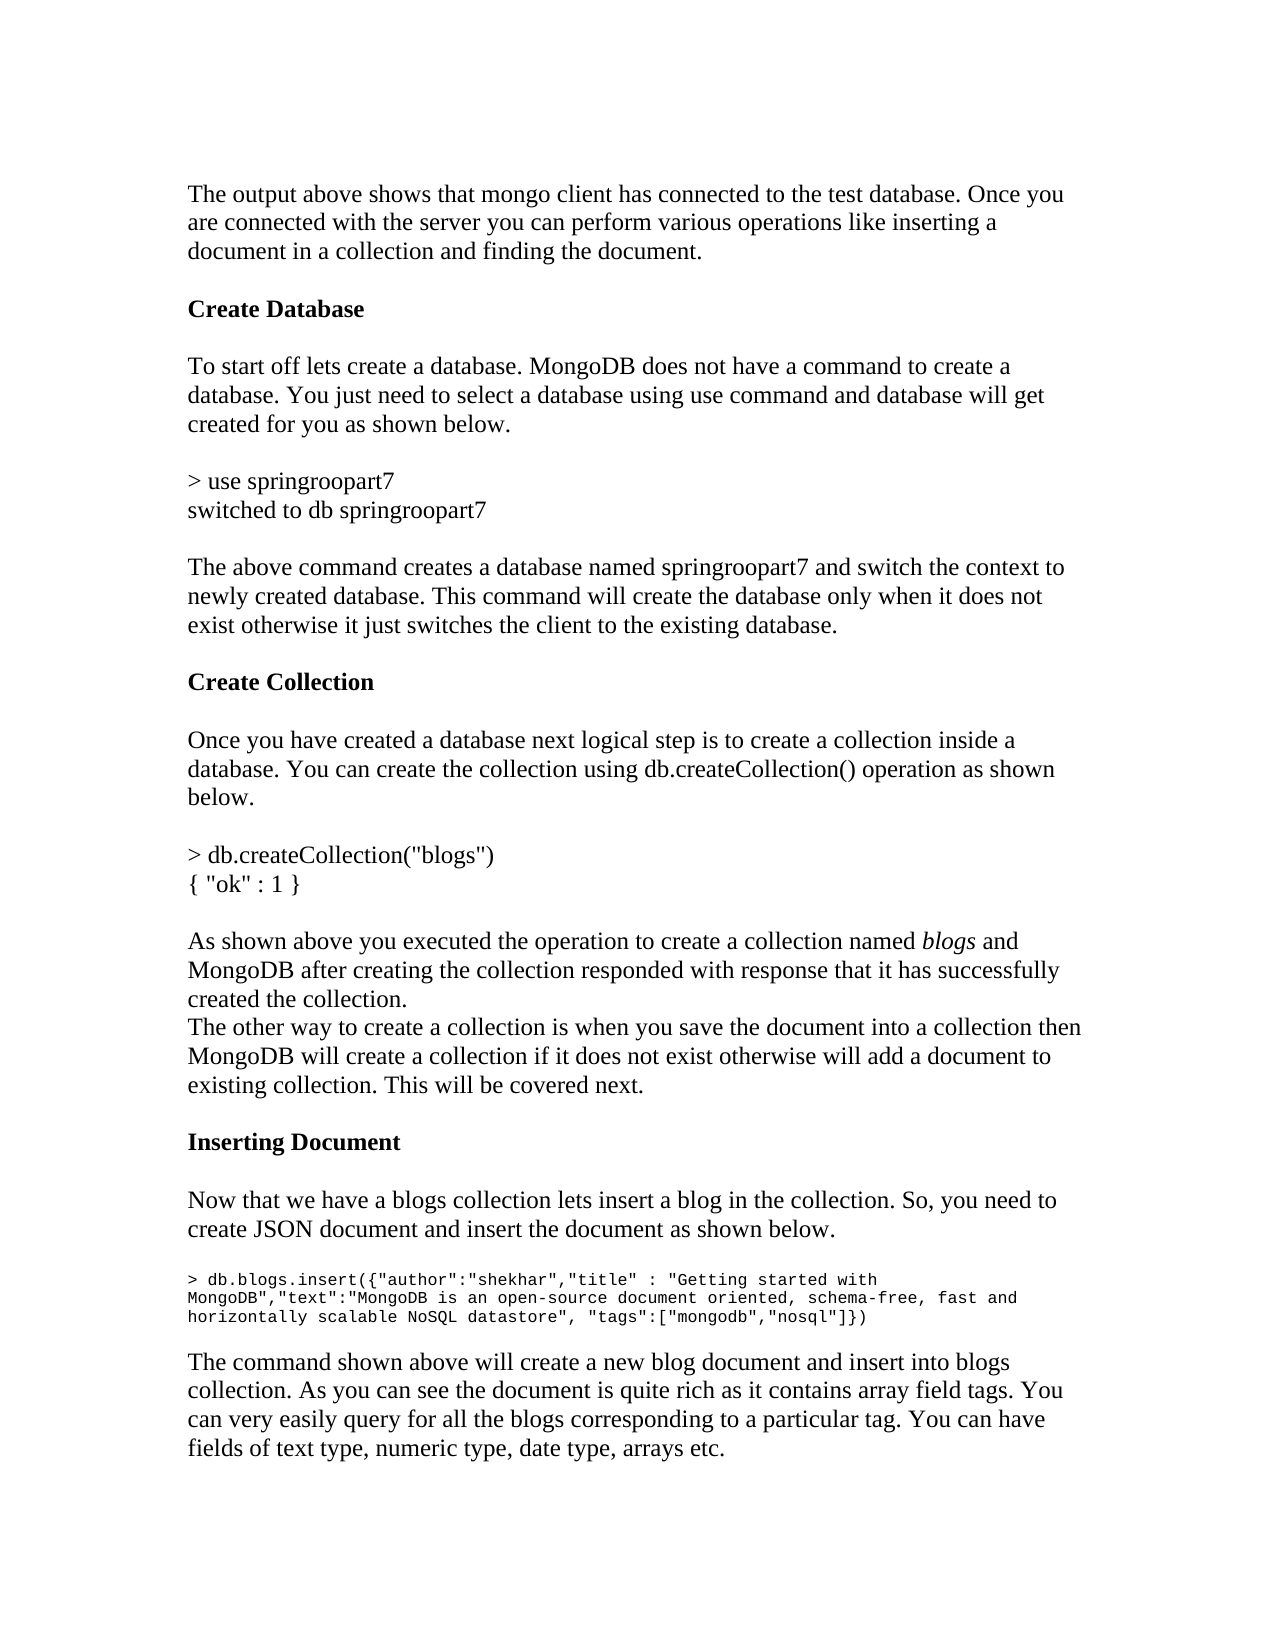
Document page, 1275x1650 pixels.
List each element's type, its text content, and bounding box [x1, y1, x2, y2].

text Create Collection [187, 667, 1087, 696]
text To start off lets create a database. MongoDB does not have a command to create a database. You just need to select a database using use command and database will get created for you as shown below. [187, 351, 1087, 437]
text > use springroopart7 [187, 466, 1087, 495]
text As shown above you executed the operation to create a collection named blogs and MongoDB after creating the collection responded with response that it has successfully created the collection. [187, 926, 1087, 1012]
text > db.createCollection("blogs") [187, 840, 1087, 869]
text The command shown above will create a new blog document and insert into blogs collection. As you can see the document is quite rich as it contains array field tags. You can very easily query for all the blogs corresponding to a particular tag. You can have fields of text type, numeric type, date type, arrays etc. [187, 1347, 1087, 1462]
text Inserting Document [187, 1127, 1087, 1156]
text The output above shows that mongo client has connected to the test database. Once you are connected with the server you can perform various operations like inserting a document in a collection and finding the document. [187, 179, 1087, 265]
text Once you have created a database next logical step is to create a collection inside a database. You can create the collection using db.createCollection() operation as shown below. [187, 725, 1087, 811]
text The other way to create a collection is when you save the document into a collection then MongoDB will create a collection if it does not exist otherwise will add a document to existing collection. This will be covered next. [187, 1012, 1087, 1099]
text Create Database [187, 294, 1087, 322]
text The above command creates a database named springroopart7 and switch the context to newly created database. This command will create the database only when it does not exist otherwise it just switches the client to the existing database. [187, 552, 1087, 639]
text Now that we have a blogs collection lets insert a blog in the collection. So, you need to create JSON document and insert the document as shown below. [187, 1185, 1087, 1242]
text switched to db springroopart7 [187, 495, 1087, 524]
text > db.blogs.insert({"author":"shekhar","title" : "Getting started with MongoDB","text":"MongoDB is an open-source document oriented, schema-free, fast and horizontally scalable NoSQL datastore", "tags":["mongodb","nosql"]}) [187, 1271, 1087, 1328]
text { "ok" : 1 } [187, 869, 1087, 897]
